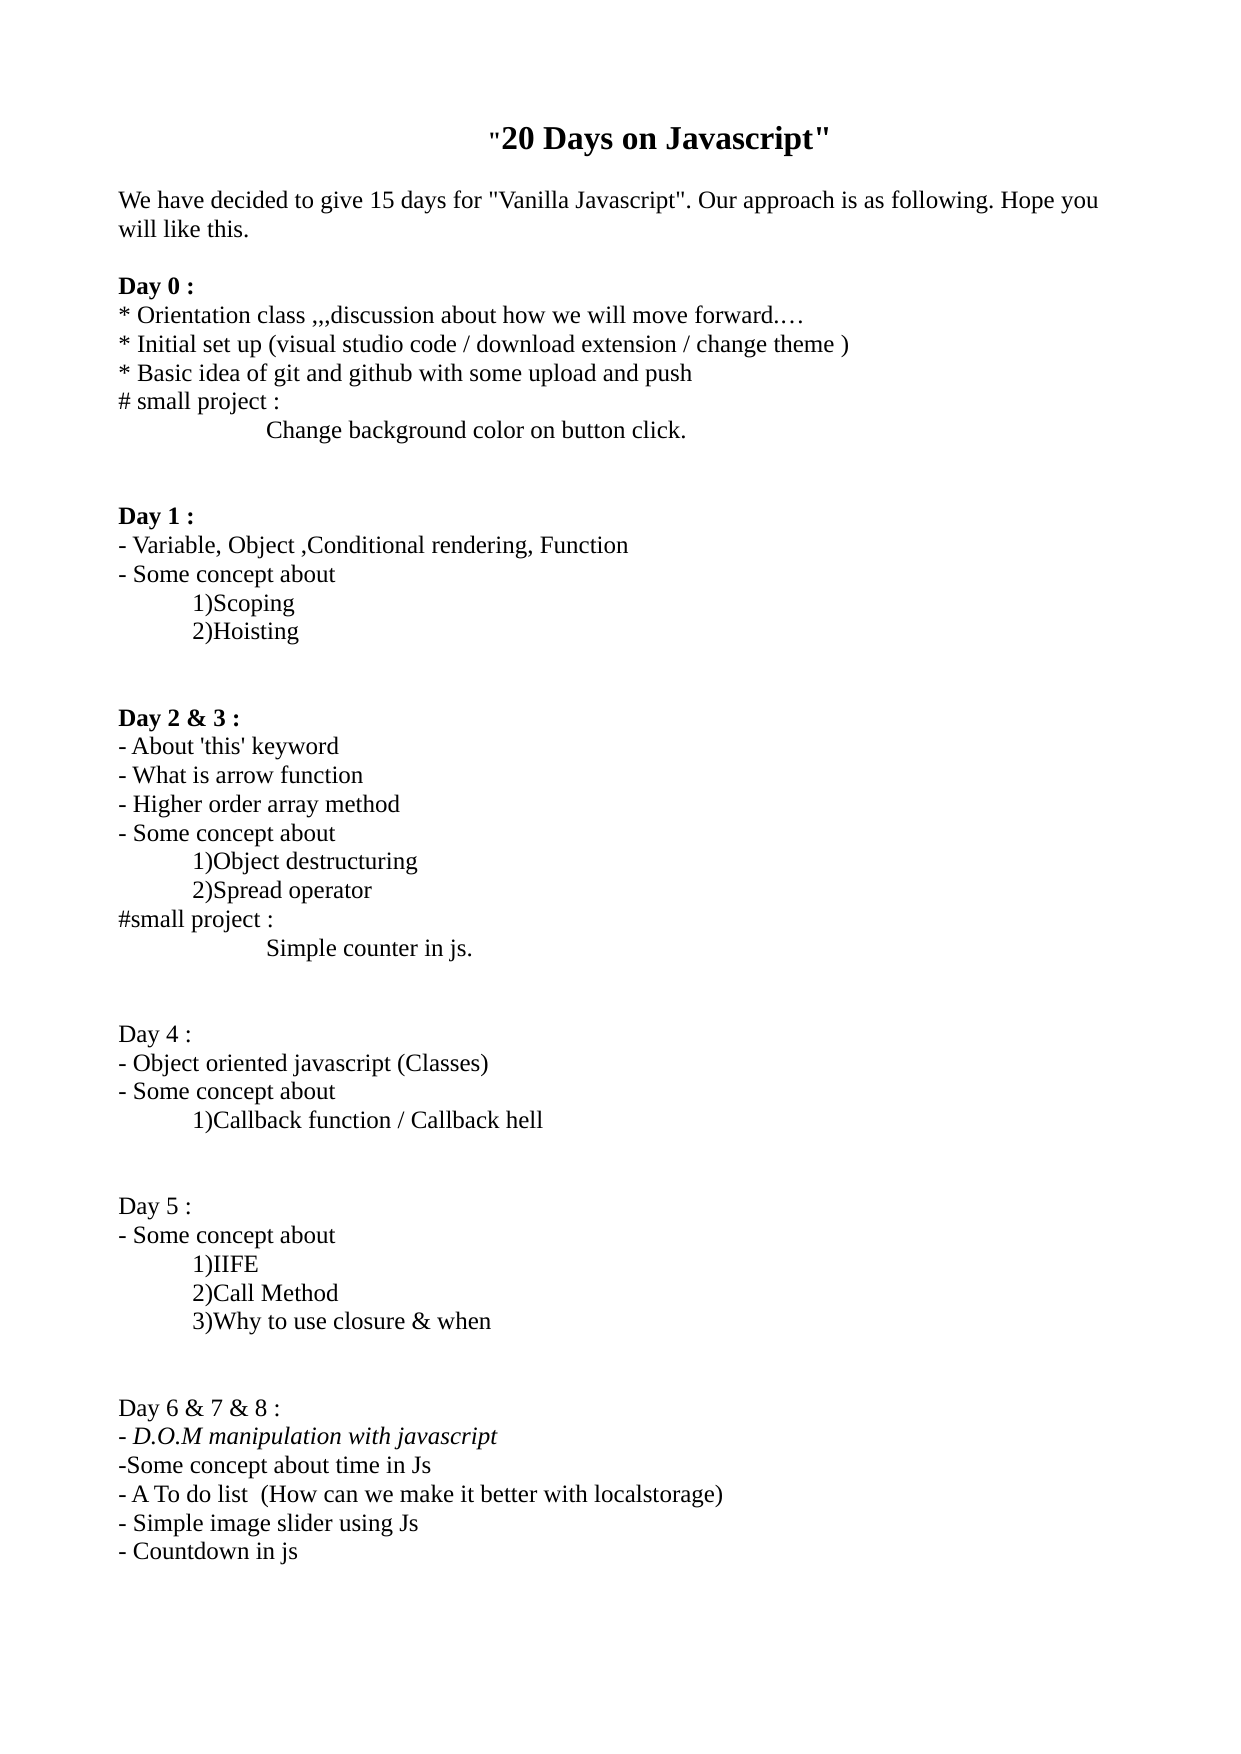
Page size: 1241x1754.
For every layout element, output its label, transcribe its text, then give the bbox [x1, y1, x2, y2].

text - About 'this' keyword [118, 731, 1122, 760]
text #small project : [118, 904, 1122, 933]
text - Some concept about [118, 559, 1122, 588]
text We have decided to give 15 days for "Vanilla Javascript". Our approach is as following. Hope you will like this. [118, 185, 1122, 243]
text Day 0 : [118, 271, 1122, 300]
text * Basic idea of git and github with some upload and push [118, 358, 1122, 386]
text Day 2 & 3 : [118, 703, 1122, 731]
text Day 4 : [118, 1019, 1122, 1048]
text 1)Object destructuring [118, 846, 1122, 875]
text - Countdown in js [118, 1536, 1122, 1565]
text 2)Hoisting [118, 616, 1122, 645]
text * Initial set up (visual studio code / download extension / change theme ) [118, 329, 1122, 358]
text 1)Callback function / Callback hell [118, 1105, 1122, 1134]
text - What is arrow function [118, 760, 1122, 789]
text - Some concept about [118, 818, 1122, 846]
text - D.O.M manipulation with javascript [118, 1421, 1122, 1450]
text * Orientation class ,,,discussion about how we will move forward.… [118, 300, 1122, 329]
text - Object oriented javascript (Classes) [118, 1048, 1122, 1076]
text - Higher order array method [118, 789, 1122, 818]
text 2)Call Method [118, 1278, 1122, 1306]
text - Variable, Object ,Conditional rendering, Function [118, 530, 1122, 559]
text - Some concept about [118, 1220, 1122, 1249]
text Day 6 & 7 & 8 : [118, 1393, 1122, 1421]
text Simple counter in js. [118, 933, 1122, 961]
text # small project : [118, 386, 1122, 415]
text Day 5 : [118, 1191, 1122, 1220]
text Day 1 : [118, 501, 1122, 530]
text 3)Why to use closure & when [118, 1306, 1122, 1335]
text Change background color on button click. [118, 415, 1122, 444]
text - Some concept about [118, 1076, 1122, 1105]
text 1)Scoping [118, 588, 1122, 616]
text -Some concept about time in Js [118, 1450, 1122, 1479]
text "20 Days on Javascript" [118, 118, 1122, 156]
text 1)IIFE [118, 1249, 1122, 1278]
text - A To do list (How can we make it better with localstorage) [118, 1479, 1122, 1508]
text 2)Spread operator [118, 875, 1122, 904]
text - Simple image slider using Js [118, 1508, 1122, 1536]
